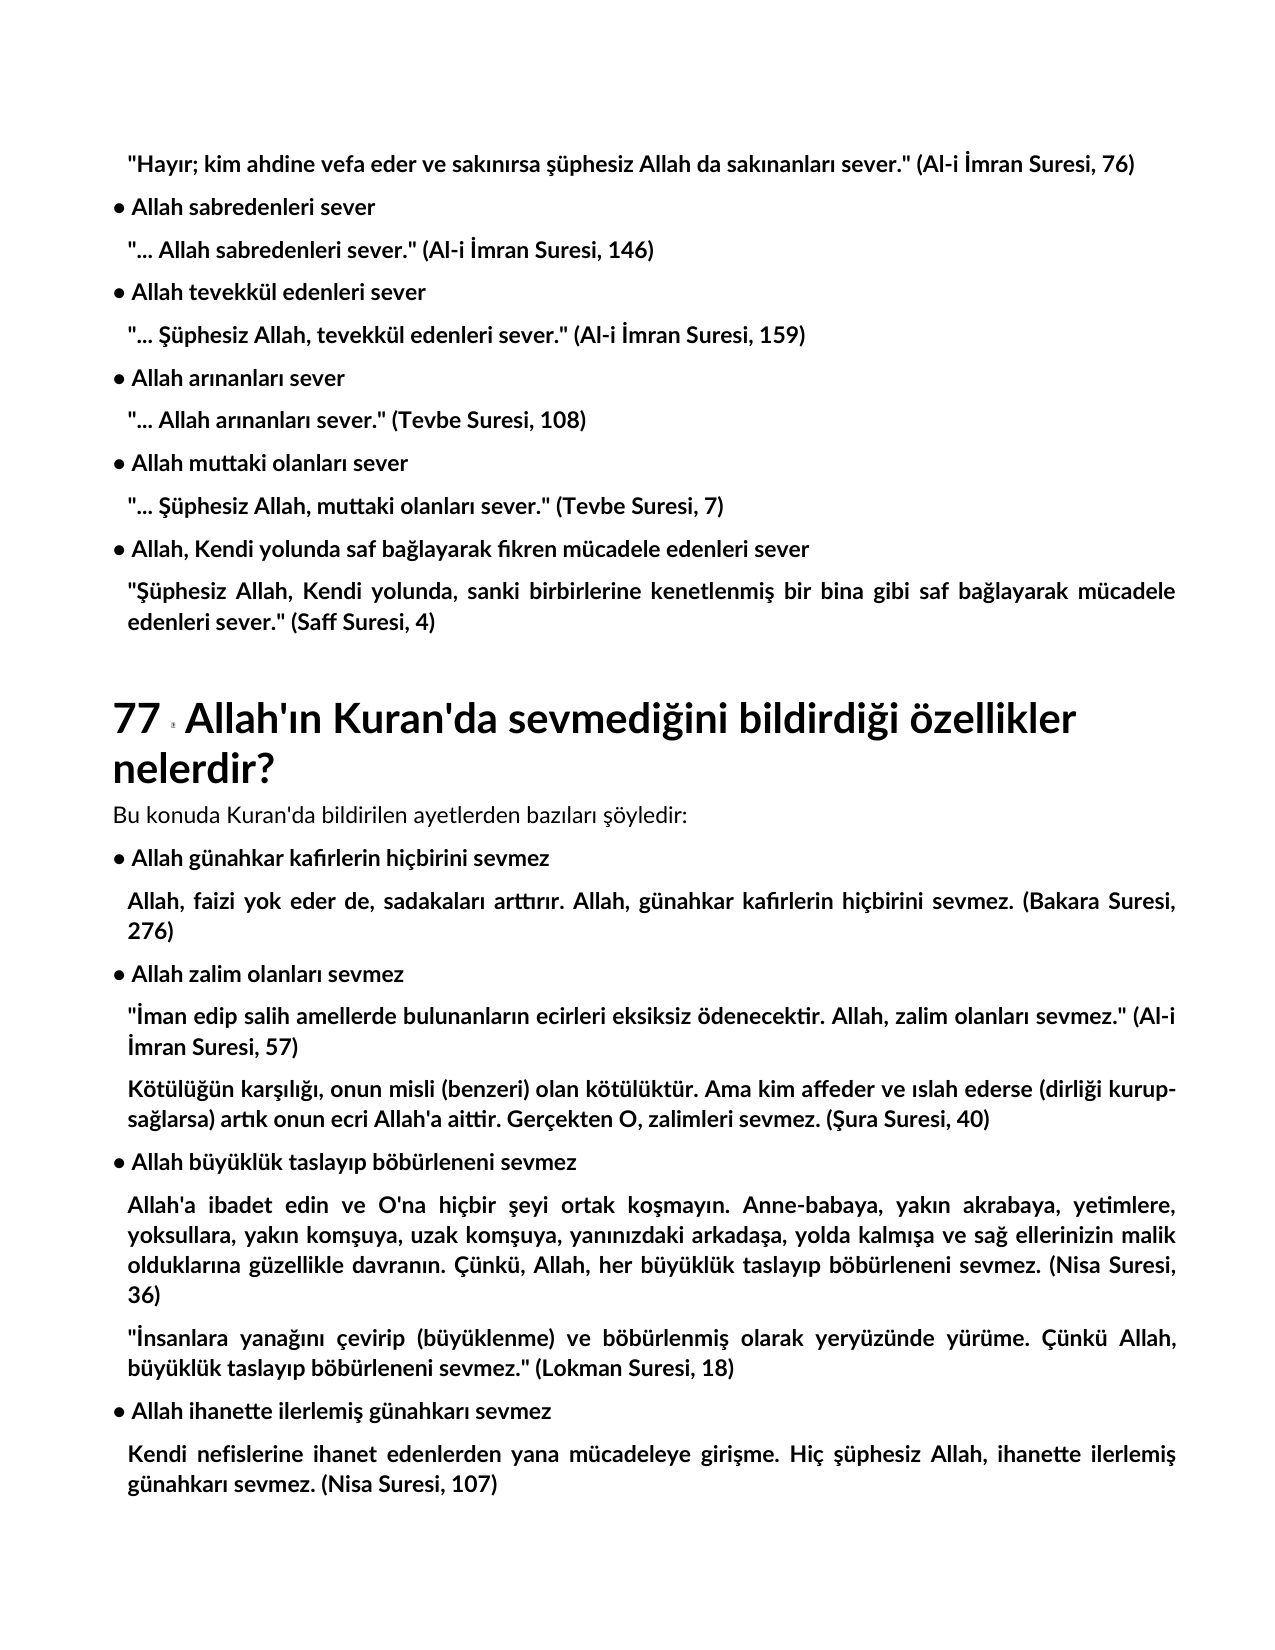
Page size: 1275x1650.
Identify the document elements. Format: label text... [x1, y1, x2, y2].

text "İman edip salih amellerde bulunanların ecirleri eksiksiz ödenecektir. Allah, zalim olanları sevmez." (Al-i İmran Suresi, 57) [127, 1002, 1177, 1060]
text Bu konuda Kuran'da bildirilen ayetlerden bazıları şöyledir: [75, 801, 1200, 828]
text Kötülüğün karşılığı, onun misli (benzeri) olan kötülüktür. Ama kim affeder ve ıslah ederse (dirliği kurup-sağlarsa) artık onun ecri Allah'a aittir. Gerçekten O, zalimleri sevmez. (Şura Suresi, 40) [127, 1075, 1177, 1133]
text Kendi nefislerine ihanet edenlerden yana mücadeleye girişme. Hiç şüphesiz Allah, ihanette ilerlemiş günahkarı sevmez. (Nisa Suresi, 107) [127, 1439, 1177, 1497]
text • Allah günahkar kafirlerin hiçbirini sevmez [75, 844, 1200, 871]
text • Allah büyüklük taslayıp böbürleneni sevmez [75, 1148, 1200, 1175]
text "... Şüphesiz Allah, muttaki olanları sever." (Tevbe Suresi, 7) [127, 492, 1177, 519]
text Allah'a ibadet edin ve O'na hiçbir şeyi ortak koşmayın. Anne-babaya, yakın akrabaya, yetimlere, yoksullara, yakın komşuya, uzak komşuya, yanınızdaki arkadaşa, yolda kalmışa ve sağ ellerinizin malik olduklarına güzellikle davranın. Çünkü, Allah, her büyüklük taslayıp böbürleneni sevmez. (Nisa Suresi, 36) [127, 1191, 1177, 1309]
text Allah, faizi yok eder de, sadakaları arttırır. Allah, günahkar kafirlerin hiçbirini sevmez. (Bakara Suresi, 276) [127, 886, 1177, 944]
text • Allah zalim olanları sevmez [75, 959, 1200, 987]
text • Allah ihanette ilerlemiş günahkarı sevmez [75, 1397, 1200, 1424]
text • Allah sabredenleri sever [75, 193, 1200, 220]
subtitle 77  Allah'ın Kuran'da sevmediğini bildirdiği özellikler nelerdir? [112, 693, 1200, 793]
text "... Allah arınanları sever." (Tevbe Suresi, 108) [127, 406, 1177, 434]
text "... Şüphesiz Allah, tevekkül edenleri sever." (Al-i İmran Suresi, 159) [127, 321, 1177, 348]
text "... Allah sabredenleri sever." (Al-i İmran Suresi, 146) [127, 235, 1177, 263]
text "İnsanlara yanağını çevirip (büyüklenme) ve böbürlenmiş olarak yeryüzünde yürüme. Çünkü Allah, büyüklük taslayıp böbürleneni sevmez." (Lokman Suresi, 18) [127, 1324, 1177, 1382]
text • Allah tevekkül edenleri sever [75, 278, 1200, 306]
text • Allah muttaki olanları sever [75, 449, 1200, 476]
text "Hayır; kim ahdine vefa eder ve sakınırsa şüphesiz Allah da sakınanları sever." (Al-i İmran Suresi, 76) [127, 150, 1177, 177]
text • Allah, Kendi yolunda saf bağlayarak fikren mücadele edenleri sever [75, 534, 1200, 562]
text "Şüphesiz Allah, Kendi yolunda, sanki birbirlerine kenetlenmiş bir bina gibi saf bağlayarak mücadele edenleri sever." (Saff Suresi, 4) [127, 577, 1177, 635]
text • Allah arınanları sever [75, 363, 1200, 391]
